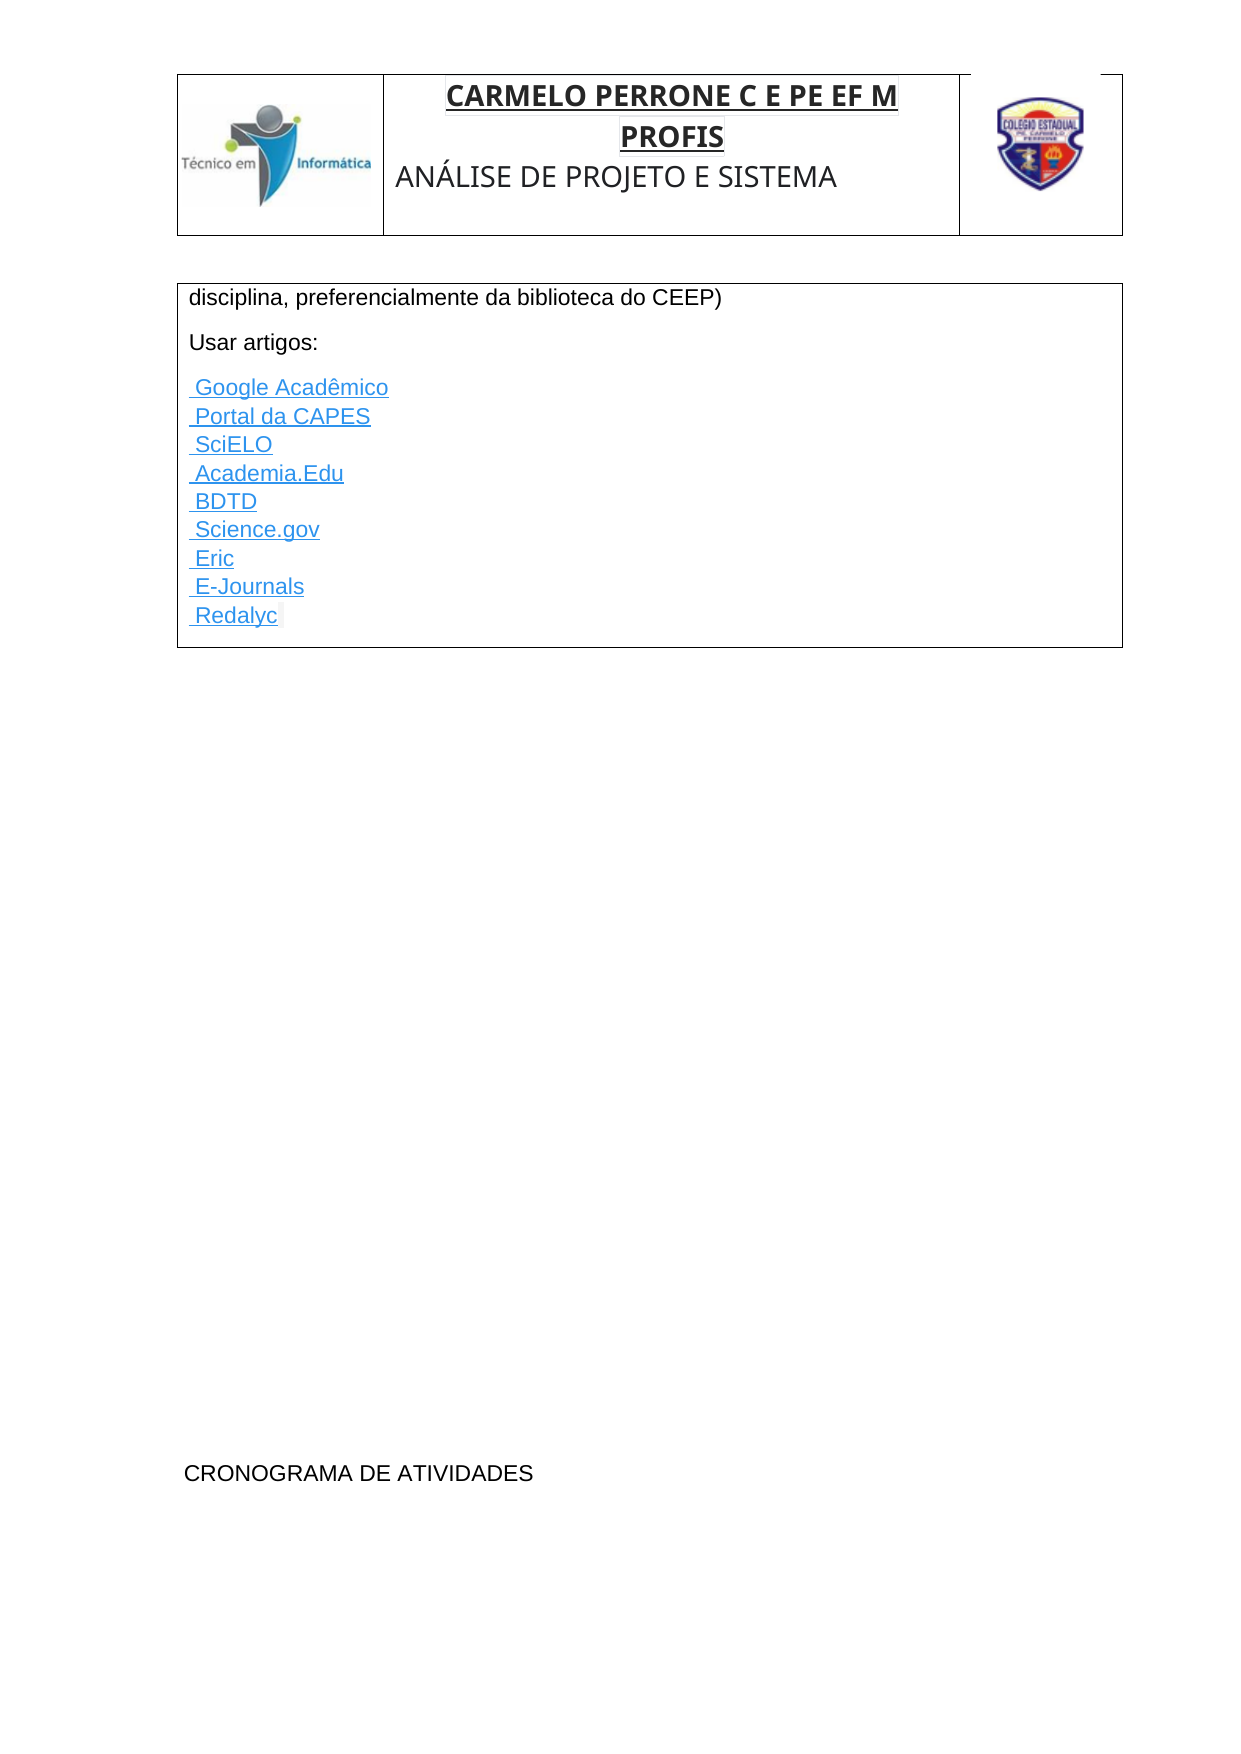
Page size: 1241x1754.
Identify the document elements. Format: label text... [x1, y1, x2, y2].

table_header disciplina, preferencialmente da biblioteca do CEEP) Usar artigos: Google Acadêmico Portal da CAPES SciELO Academia.Edu BDTD Science.gov Eric E-Journals Redalyc [178, 284, 1122, 647]
text CRONOGRAMA DE ATIVIDADES [177, 1460, 1122, 1486]
picture [971, 74, 1101, 199]
picture [181, 104, 371, 207]
